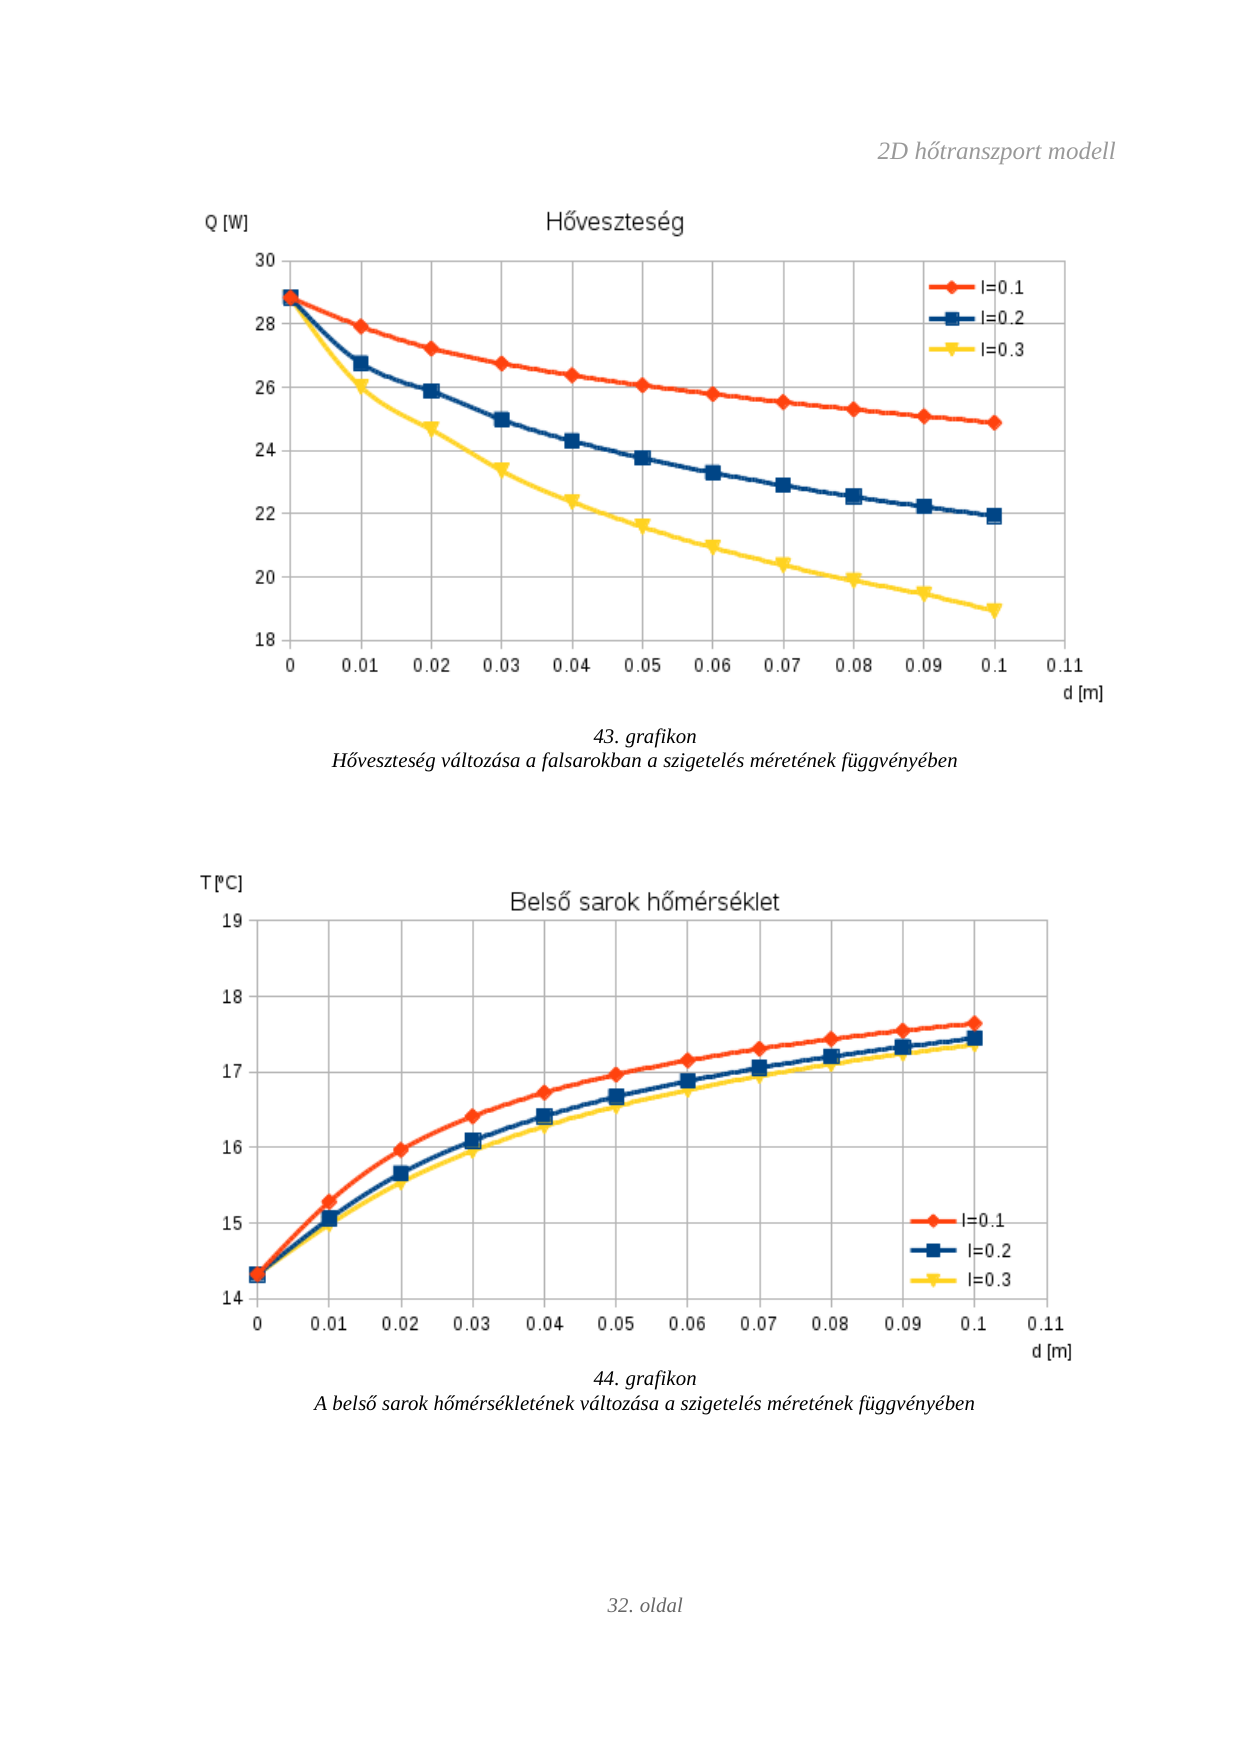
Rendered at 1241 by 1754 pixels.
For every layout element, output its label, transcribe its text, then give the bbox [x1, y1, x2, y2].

text Hőveszteség változása a falsarokban a szigetelés méretének függvényében [174, 748, 1118, 772]
picture [187, 859, 1105, 1367]
text 43. grafikon [174, 724, 1118, 748]
text A belső sarok hőmérsékletének változása a szigetelés méretének függvényében [174, 1390, 1118, 1414]
picture [194, 194, 1113, 710]
text 44. grafikon [174, 1366, 1118, 1390]
